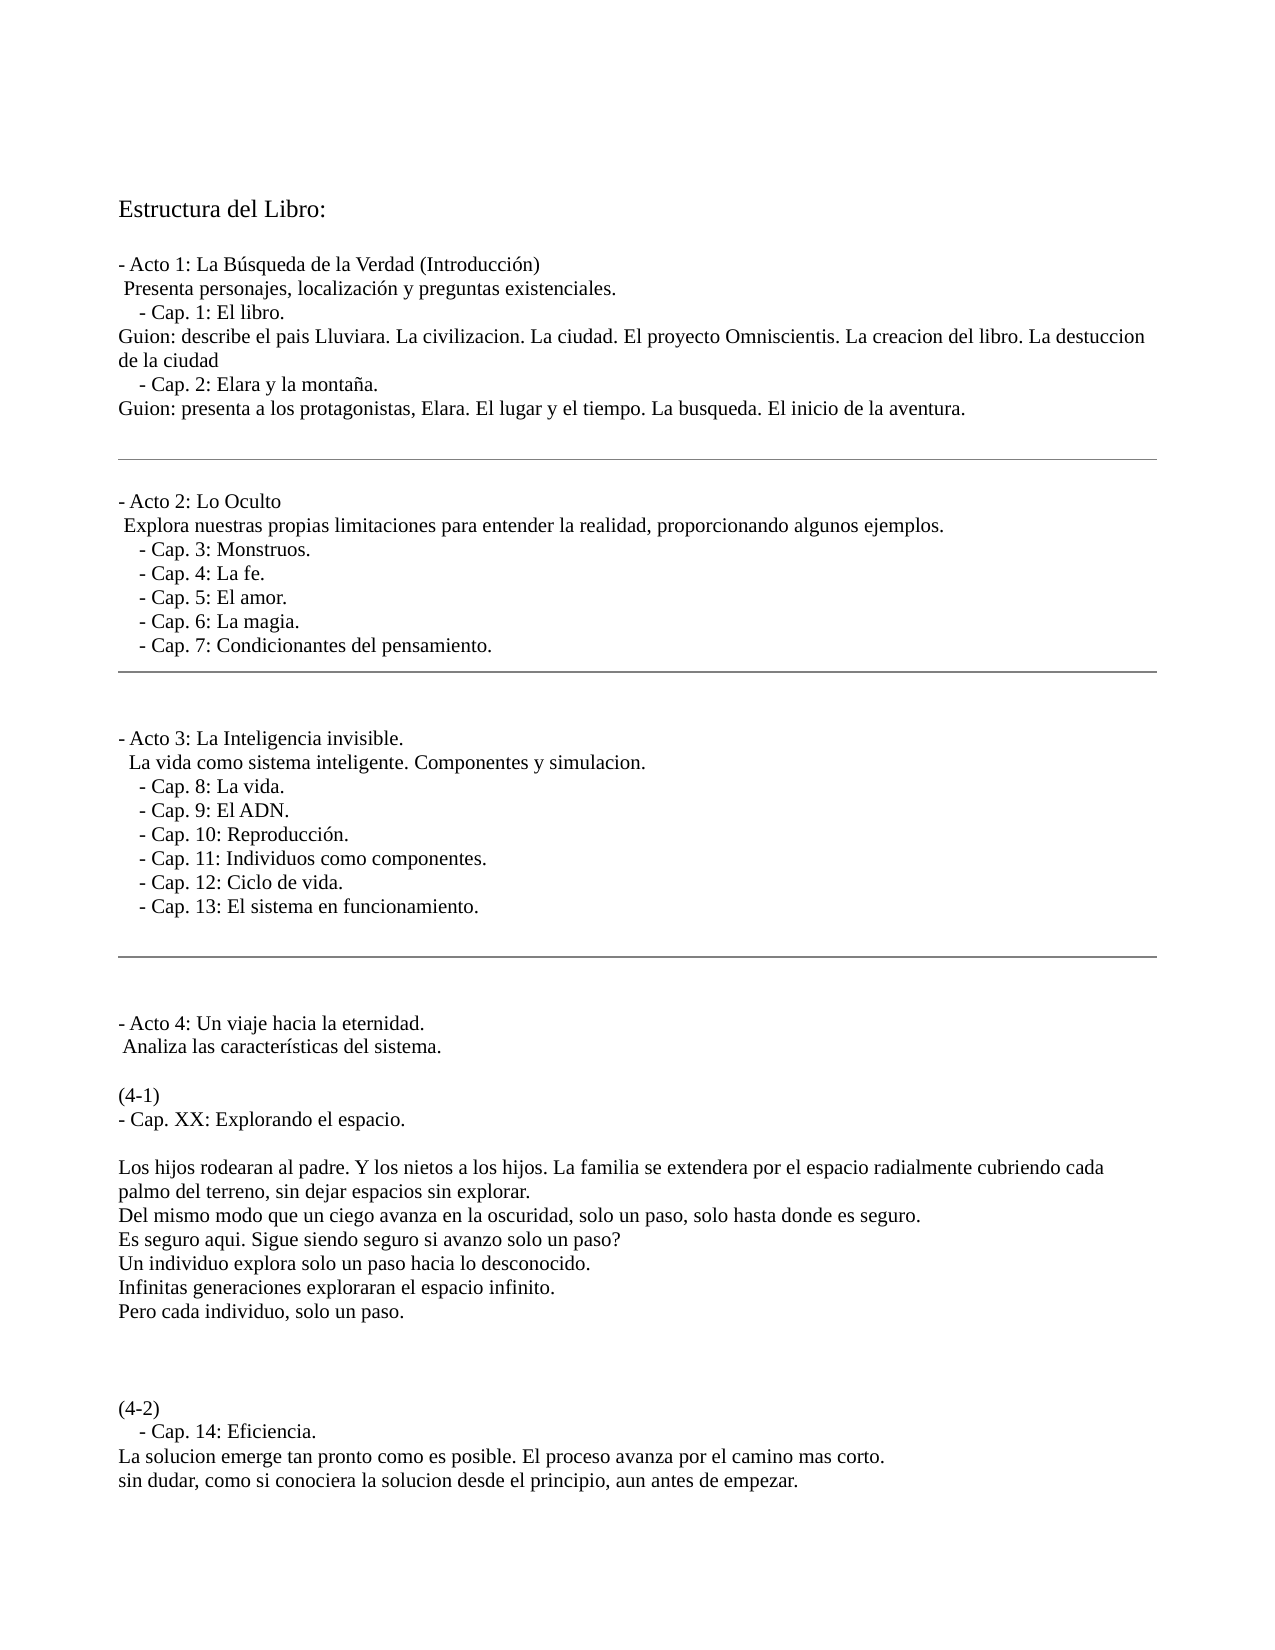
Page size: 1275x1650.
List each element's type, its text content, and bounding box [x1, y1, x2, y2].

text - Acto 2: Lo Oculto [118, 489, 1157, 513]
text Explora nuestras propias limitaciones para entender la realidad, proporcionando algunos ejemplos. [118, 513, 1157, 537]
text - Acto 3: La Inteligencia invisible. [118, 726, 1157, 749]
text Presenta personajes, localización y preguntas existenciales. [118, 276, 1157, 300]
text Infinitas generaciones exploraran el espacio infinito. [118, 1275, 1157, 1299]
text - Cap. 13: El sistema en funcionamiento. [118, 894, 1157, 918]
text Pero cada individuo, solo un paso. [118, 1299, 1157, 1323]
text - Cap. 7: Condicionantes del pensamiento. [118, 633, 1157, 657]
text - Cap. 6: La magia. [118, 609, 1157, 633]
text sin dudar, como si conociera la solucion desde el principio, aun antes de empezar. [118, 1468, 1157, 1492]
text Analiza las características del sistema. [118, 1034, 1157, 1058]
text - Cap. 3: Monstruos. [118, 537, 1157, 561]
text Un individuo explora solo un paso hacia lo desconocido. [118, 1251, 1157, 1275]
text Guion: describe el pais Lluviara. La civilizacion. La ciudad. El proyecto Omniscientis. La creacion del libro. La destuccion de la ciudad [118, 324, 1157, 372]
text - Acto 4: Un viaje hacia la eternidad. [118, 1010, 1157, 1034]
text - Cap. 9: El ADN. [118, 798, 1157, 822]
text - Cap. 12: Ciclo de vida. [118, 870, 1157, 894]
text La solucion emerge tan pronto como es posible. El proceso avanza por el camino mas corto. [118, 1443, 1157, 1468]
text Los hijos rodearan al padre. Y los nietos a los hijos. La familia se extendera por el espacio radialmente cubriendo cada palmo del terreno, sin dejar espacios sin explorar. [118, 1155, 1157, 1203]
text Guion: presenta a los protagonistas, Elara. El lugar y el tiempo. La busqueda. El inicio de la aventura. [118, 396, 1157, 420]
text - Cap. XX: Explorando el espacio. [118, 1107, 1157, 1131]
text - Cap. 14: Eficiencia. [118, 1419, 1157, 1443]
text - Cap. 8: La vida. [118, 774, 1157, 798]
text - Acto 1: La Búsqueda de la Verdad (Introducción) [118, 252, 1157, 276]
text Estructura del Libro: [118, 194, 1157, 223]
text Del mismo modo que un ciego avanza en la oscuridad, solo un paso, solo hasta donde es seguro. [118, 1203, 1157, 1227]
text - Cap. 11: Individuos como componentes. [118, 846, 1157, 870]
text (4-1) [118, 1083, 1157, 1107]
text - Cap. 4: La fe. [118, 561, 1157, 585]
text (4-2) [118, 1395, 1157, 1419]
text - Cap. 2: Elara y la montaña. [118, 372, 1157, 396]
text - Cap. 10: Reproducción. [118, 822, 1157, 846]
text - Cap. 5: El amor. [118, 585, 1157, 609]
text La vida como sistema inteligente. Componentes y simulacion. [118, 749, 1157, 774]
text - Cap. 1: El libro. [118, 300, 1157, 324]
text Es seguro aqui. Sigue siendo seguro si avanzo solo un paso? [118, 1227, 1157, 1251]
